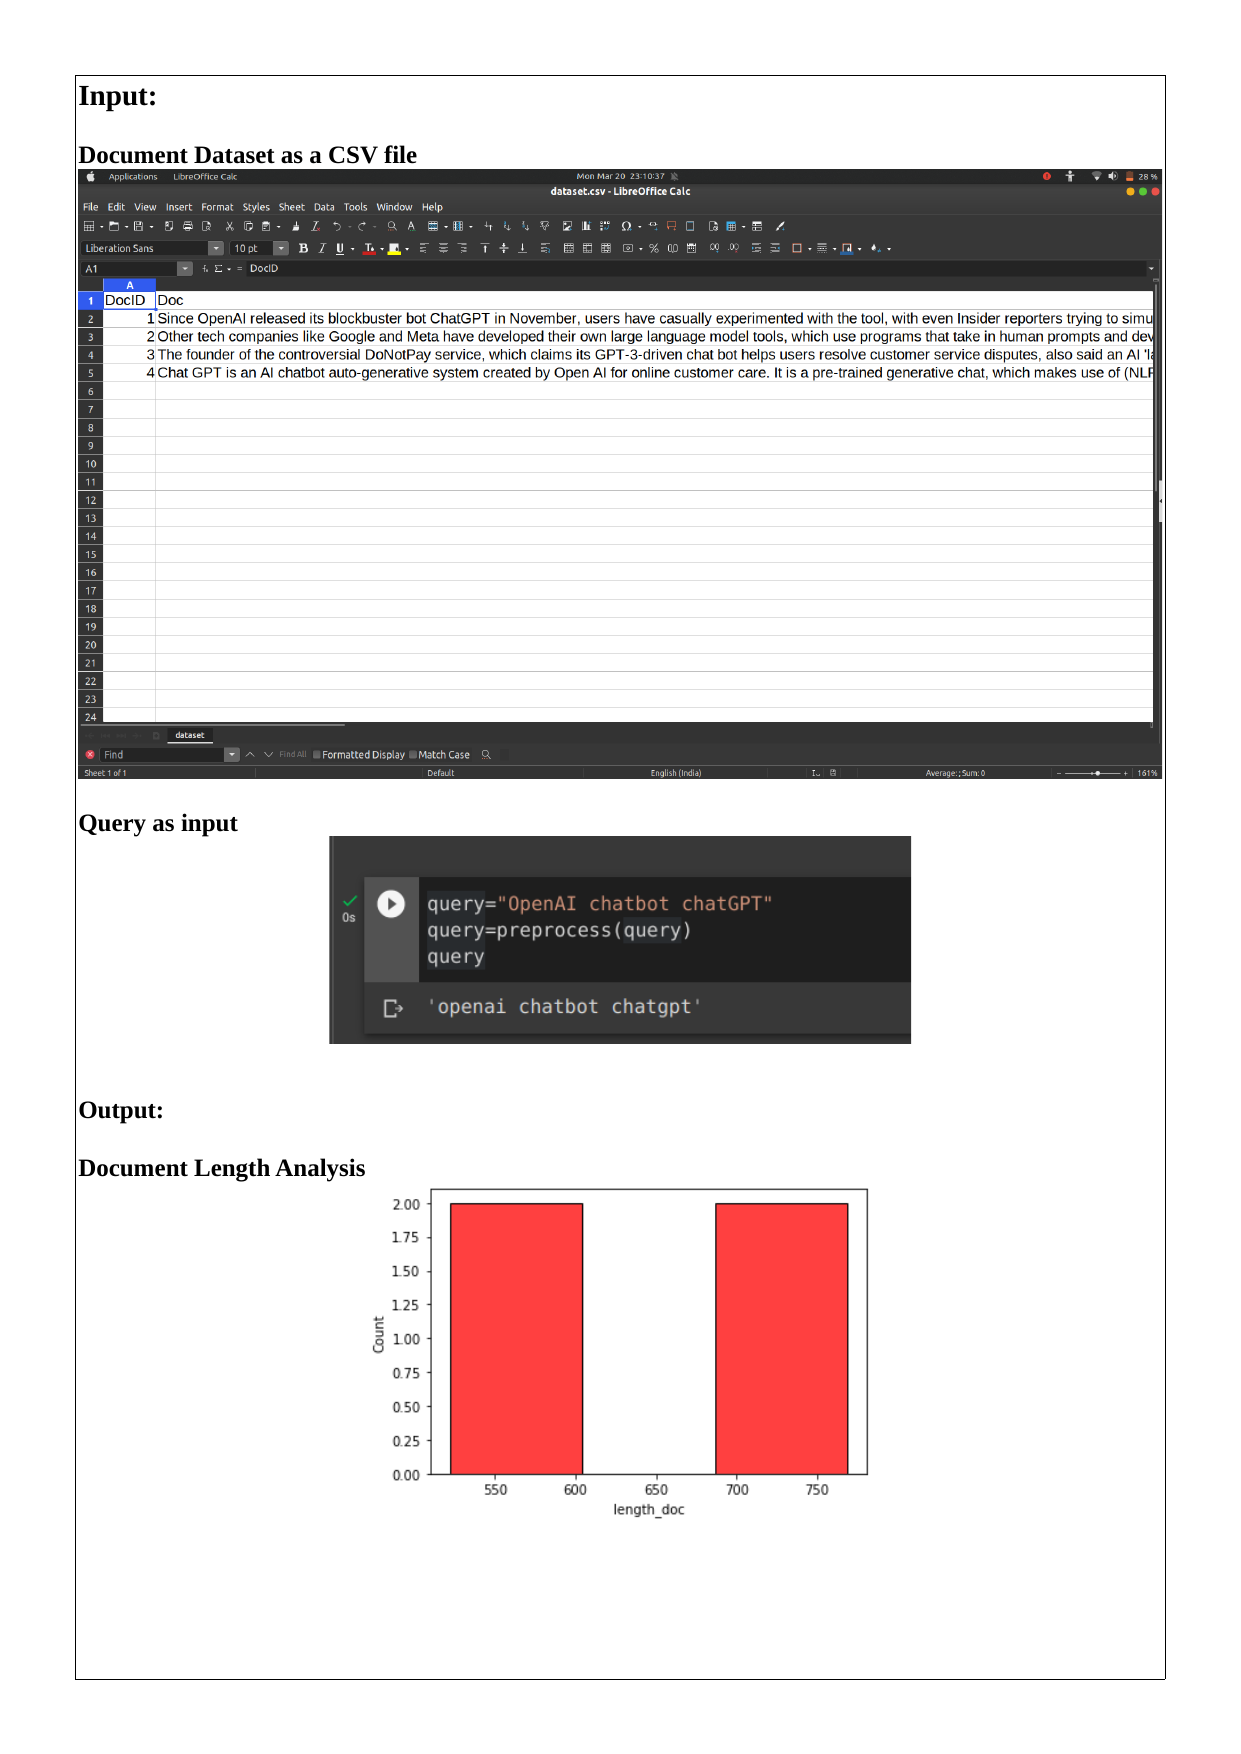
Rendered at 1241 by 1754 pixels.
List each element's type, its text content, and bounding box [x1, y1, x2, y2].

text Document Dataset as a CSV file [78, 140, 1162, 169]
picture [329, 836, 912, 1044]
picture [364, 1181, 876, 1525]
text Query as input [78, 808, 1162, 836]
text Input: [78, 78, 1162, 112]
picture [78, 169, 1163, 779]
text Document Length Analysis [78, 1153, 1162, 1181]
text Output: [78, 1095, 1162, 1124]
